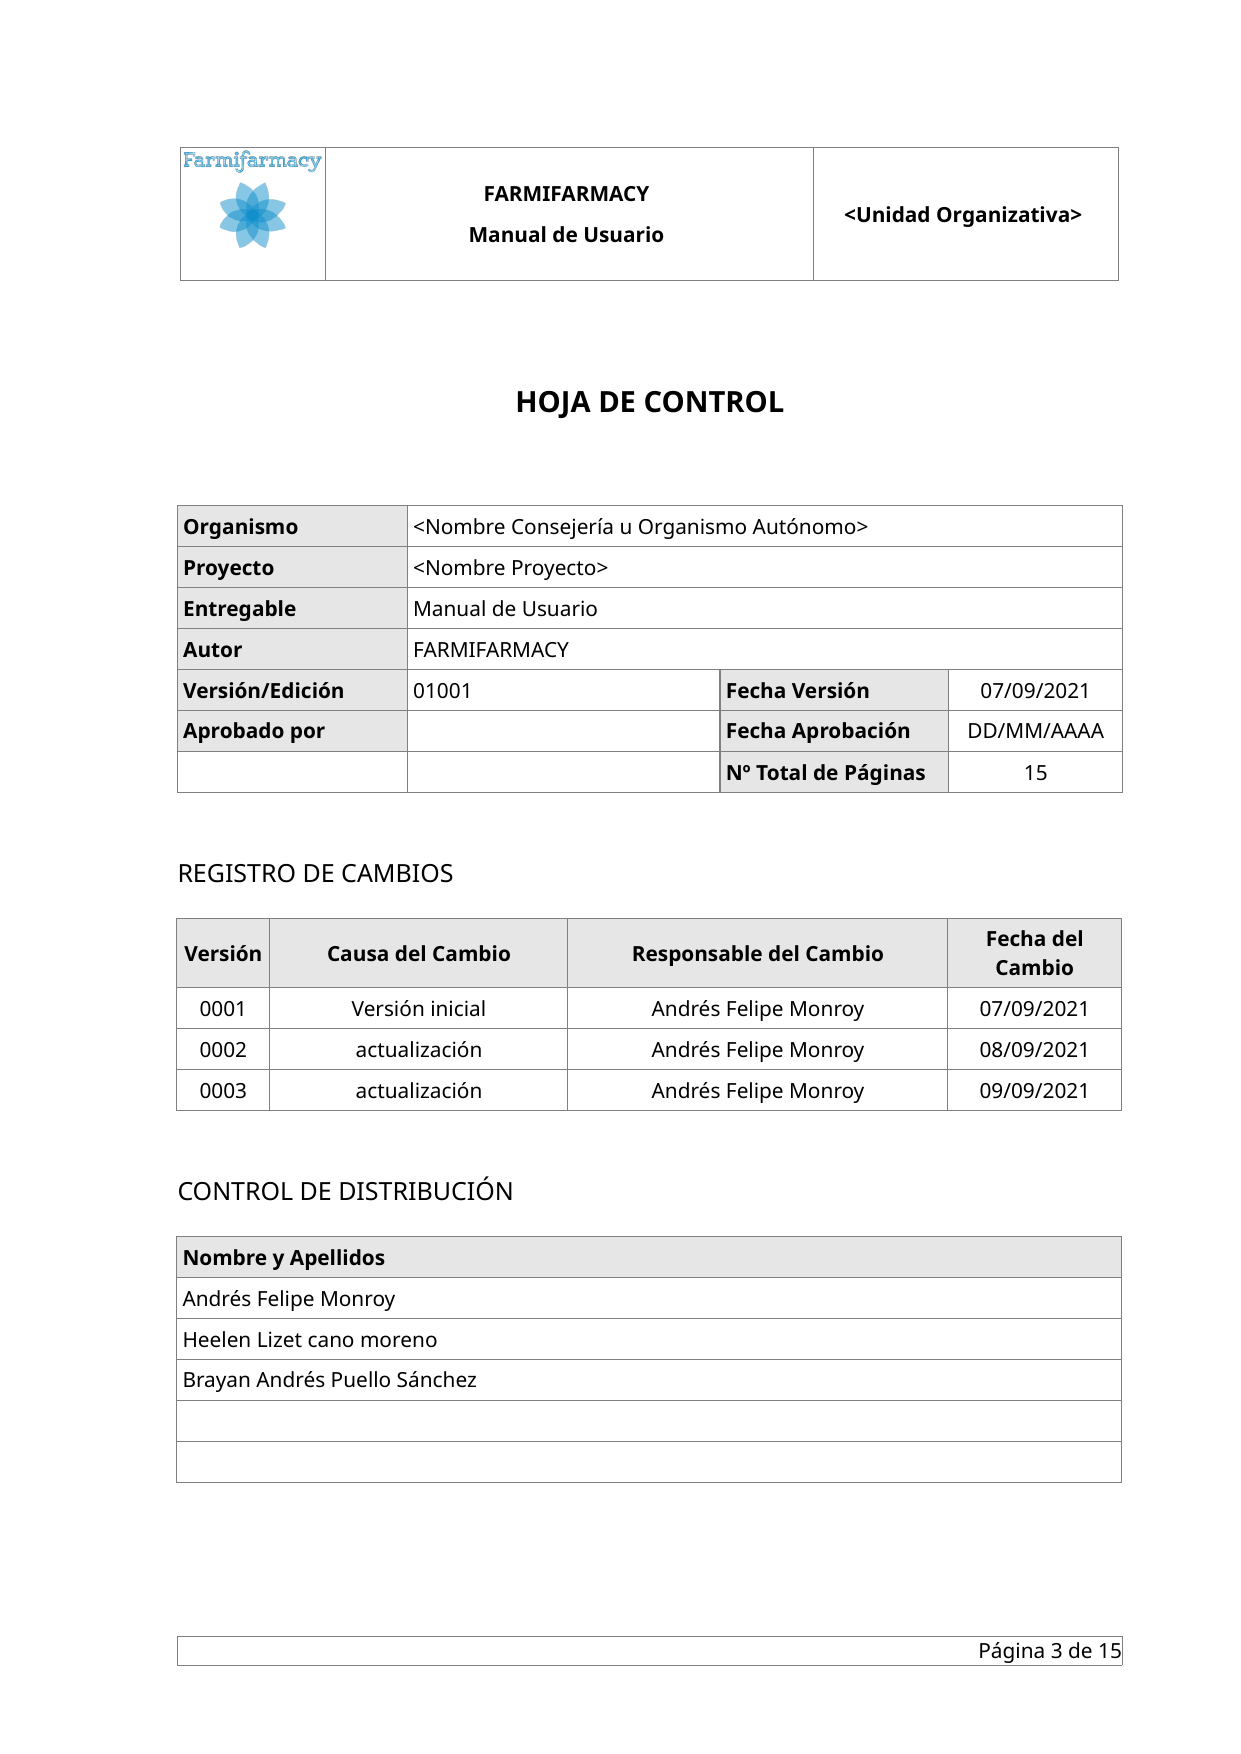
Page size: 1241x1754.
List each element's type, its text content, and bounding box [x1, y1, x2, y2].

table_cell [408, 711, 719, 751]
table_header Responsable del Cambio [568, 919, 947, 987]
text REGISTRO DE CAMBIOS [177, 855, 1122, 889]
table_cell Autor [178, 629, 407, 669]
table_cell Brayan Andrés Puello Sánchez [177, 1360, 1121, 1400]
table_cell [408, 752, 719, 792]
table_cell Fecha Versión [721, 670, 948, 710]
table_cell FARMIFARMACY [408, 629, 1122, 669]
table_cell Entregable [178, 588, 407, 628]
table_cell Heelen Lizet cano moreno [177, 1319, 1121, 1359]
table_header <Nombre Consejería u Organismo Autónomo> [408, 506, 1122, 546]
text HOJA DE CONTROL [177, 381, 1122, 421]
table_header Causa del Cambio [270, 919, 567, 987]
table_cell Proyecto [178, 547, 407, 587]
table_cell 07/09/2021 [948, 988, 1121, 1028]
table_cell Andrés Felipe Monroy [177, 1278, 1121, 1318]
table_cell 0001 [177, 988, 269, 1028]
table_cell 09/09/2021 [948, 1070, 1121, 1110]
table_header Organismo [178, 506, 407, 546]
table_cell 0001 [408, 670, 719, 710]
table_cell Fecha Aprobación [721, 711, 948, 751]
table_cell Versión/Edición [178, 670, 407, 710]
table_cell 10 [949, 752, 1122, 792]
table_cell 08/09/2021 [948, 1029, 1121, 1069]
table_header Nombre y Apellidos [177, 1237, 1121, 1277]
table_cell Andrés Felipe Monroy [568, 988, 947, 1028]
table_cell DD/MM/AAAA [949, 711, 1122, 751]
text CONTROL DE DISTRIBUCIÓN [177, 1173, 1122, 1208]
table_cell actualización [270, 1070, 567, 1110]
table_cell Andrés Felipe Monroy [568, 1029, 947, 1069]
table_cell 07/09/2021 [949, 670, 1122, 710]
table_cell Aprobado por [178, 711, 407, 751]
table_cell 0002 [177, 1029, 269, 1069]
table_cell [177, 1401, 1121, 1441]
table_cell <Nombre Proyecto> [408, 547, 1122, 587]
table_cell Manual de Usuario [408, 588, 1122, 628]
table_header Fecha del Cambio [948, 919, 1121, 987]
table_cell [178, 752, 407, 792]
table_cell 0003 [177, 1070, 269, 1110]
table_cell Andrés Felipe Monroy [568, 1070, 947, 1110]
table_cell Nº Total de Páginas [721, 752, 948, 792]
table_cell actualización [270, 1029, 567, 1069]
table_cell Versión inicial [270, 988, 567, 1028]
table_cell [177, 1442, 1121, 1482]
table_header Versión [177, 919, 269, 987]
